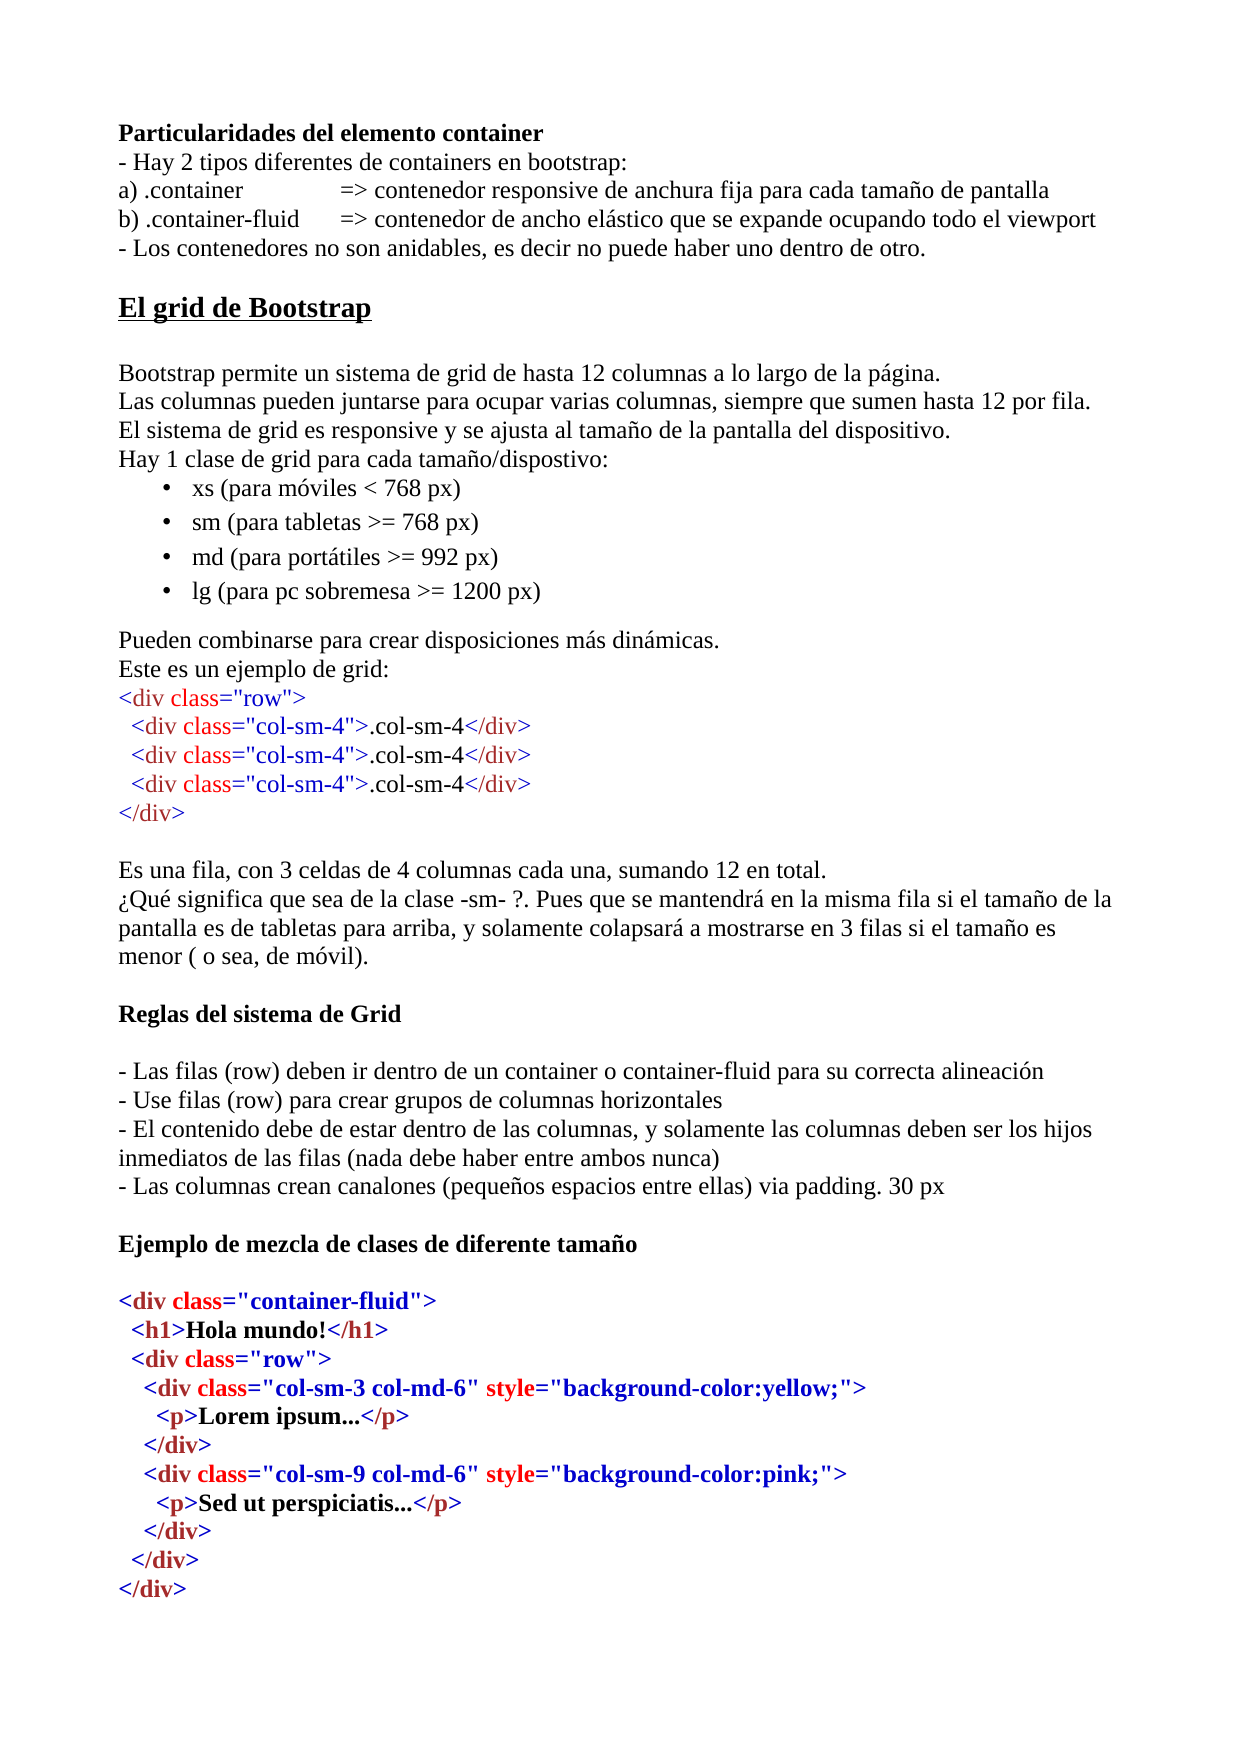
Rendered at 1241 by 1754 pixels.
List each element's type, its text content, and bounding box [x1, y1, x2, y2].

text b) .container-fluid => contenedor de ancho elástico que se expande ocupando todo el viewport [118, 204, 1122, 233]
list xs (para móviles < 768 px) [162, 473, 1122, 501]
text El grid de Bootstrap [118, 291, 1122, 324]
text <div class="container-fluid"> <h1>Hola mundo!</h1> <div class="row"> <div class="col-sm-3 col-md-6" style="background-color:yellow;"> <p>Lorem ipsum...</p> </div> <div class="col-sm-9 col-md-6" style="background-color:pink;"> <p>Sed ut perspiciatis...</p> </div> </div> </div> [118, 1286, 1122, 1603]
text - Las filas (row) deben ir dentro de un container o container-fluid para su correcta alineación [118, 1056, 1122, 1085]
text Pueden combinarse para crear disposiciones más dinámicas. [118, 625, 1122, 654]
text - El contenido debe de estar dentro de las columnas, y solamente las columnas deben ser los hijos inmediatos de las filas (nada debe haber entre ambos nunca) [118, 1114, 1122, 1171]
text - Hay 2 tipos diferentes de containers en bootstrap: [118, 147, 1122, 176]
text Es una fila, con 3 celdas de 4 columnas cada una, sumando 12 en total. [118, 855, 1122, 884]
text Ejemplo de mezcla de clases de diferente tamaño [118, 1229, 1122, 1258]
text <div class="row"> <div class="col-sm-4">.col-sm-4</div> <div class="col-sm-4">.col-sm-4</div> <div class="col-sm-4">.col-sm-4</div> </div> [118, 683, 1122, 826]
text a) .container => contenedor responsive de anchura fija para cada tamaño de pantalla [118, 176, 1122, 204]
list lg (para pc sobremesa >= 1200 px) [162, 576, 1122, 605]
text Particularidades del elemento container [118, 118, 1122, 147]
text Reglas del sistema de Grid [118, 999, 1122, 1028]
text - Use filas (row) para crear grupos de columnas horizontales [118, 1085, 1122, 1114]
text El sistema de grid es responsive y se ajusta al tamaño de la pantalla del dispositivo. [118, 415, 1122, 444]
text Este es un ejemplo de grid: [118, 654, 1122, 683]
list sm (para tabletas >= 768 px) [162, 507, 1122, 536]
text Las columnas pueden juntarse para ocupar varias columnas, siempre que sumen hasta 12 por fila. [118, 386, 1122, 415]
text - Los contenedores no son anidables, es decir no puede haber uno dentro de otro. [118, 233, 1122, 262]
text - Las columnas crean canalones (pequeños espacios entre ellas) via padding. 30 px [118, 1171, 1122, 1200]
text Bootstrap permite un sistema de grid de hasta 12 columnas a lo largo de la página. [118, 358, 1122, 386]
text ¿Qué significa que sea de la clase -sm- ?. Pues que se mantendrá en la misma fila si el tamaño de la pantalla es de tabletas para arriba, y solamente colapsará a mostrarse en 3 filas si el tamaño es menor ( o sea, de móvil). [118, 884, 1122, 970]
text Hay 1 clase de grid para cada tamaño/dispostivo: [118, 444, 1122, 473]
list md (para portátiles >= 992 px) [162, 542, 1122, 570]
